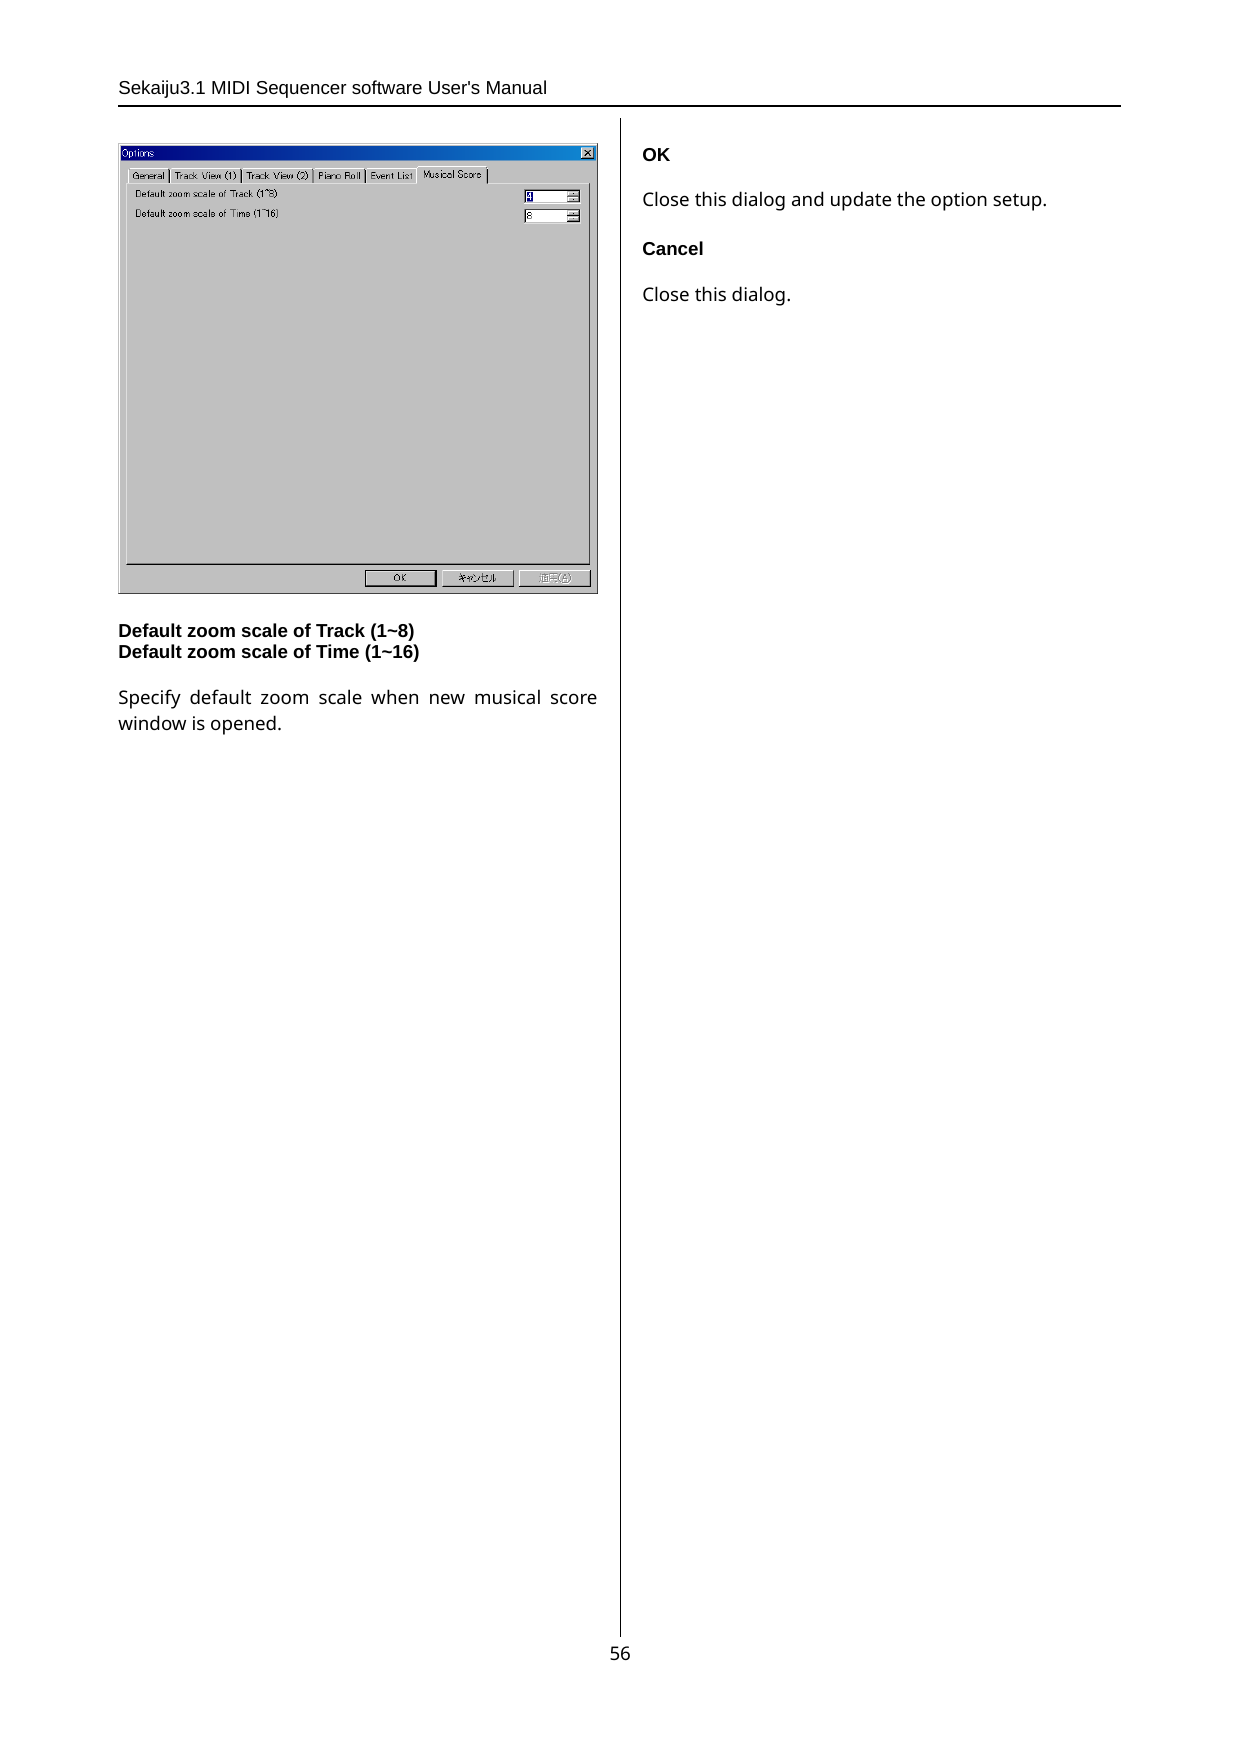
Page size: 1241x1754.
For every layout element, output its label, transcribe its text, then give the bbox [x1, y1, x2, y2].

text Cancel [642, 238, 1122, 259]
text Default zoom scale of Time (1~16) [118, 641, 598, 663]
text Close this dialog and update the option setup. [642, 187, 1122, 212]
picture [118, 143, 598, 594]
text Specify default zoom scale when new musical score window is opened. [118, 684, 598, 735]
text Default zoom scale of Track (1~8) [118, 619, 598, 641]
text OK [642, 144, 1122, 165]
text Close this dialog. [642, 281, 1122, 306]
